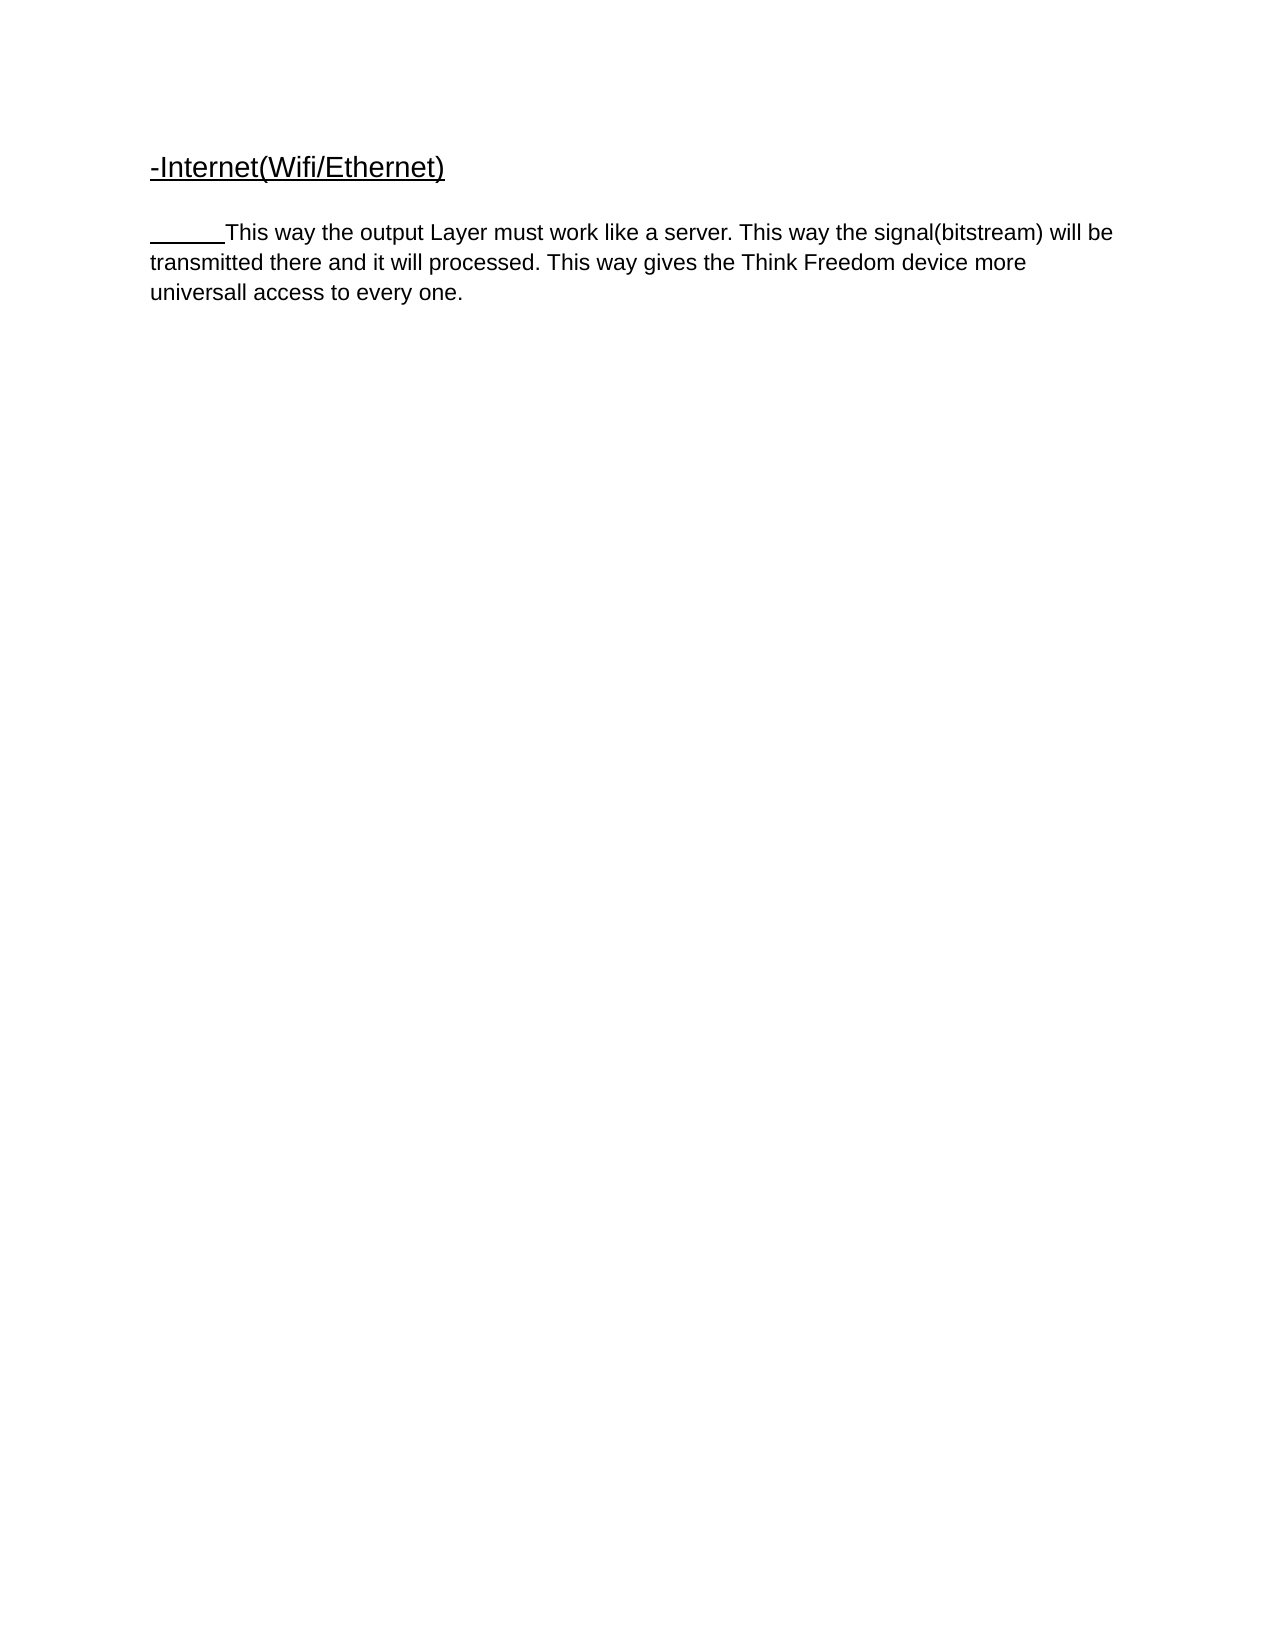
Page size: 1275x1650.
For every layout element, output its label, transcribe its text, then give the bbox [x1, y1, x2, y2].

text This way the output Layer must work like a server. This way the signal(bitstream) will be transmitted there and it will processed. This way gives the Think Freedom device more universall access to every one. [150, 219, 1125, 306]
text -Internet(Wifi/Ethernet) [150, 150, 1125, 183]
